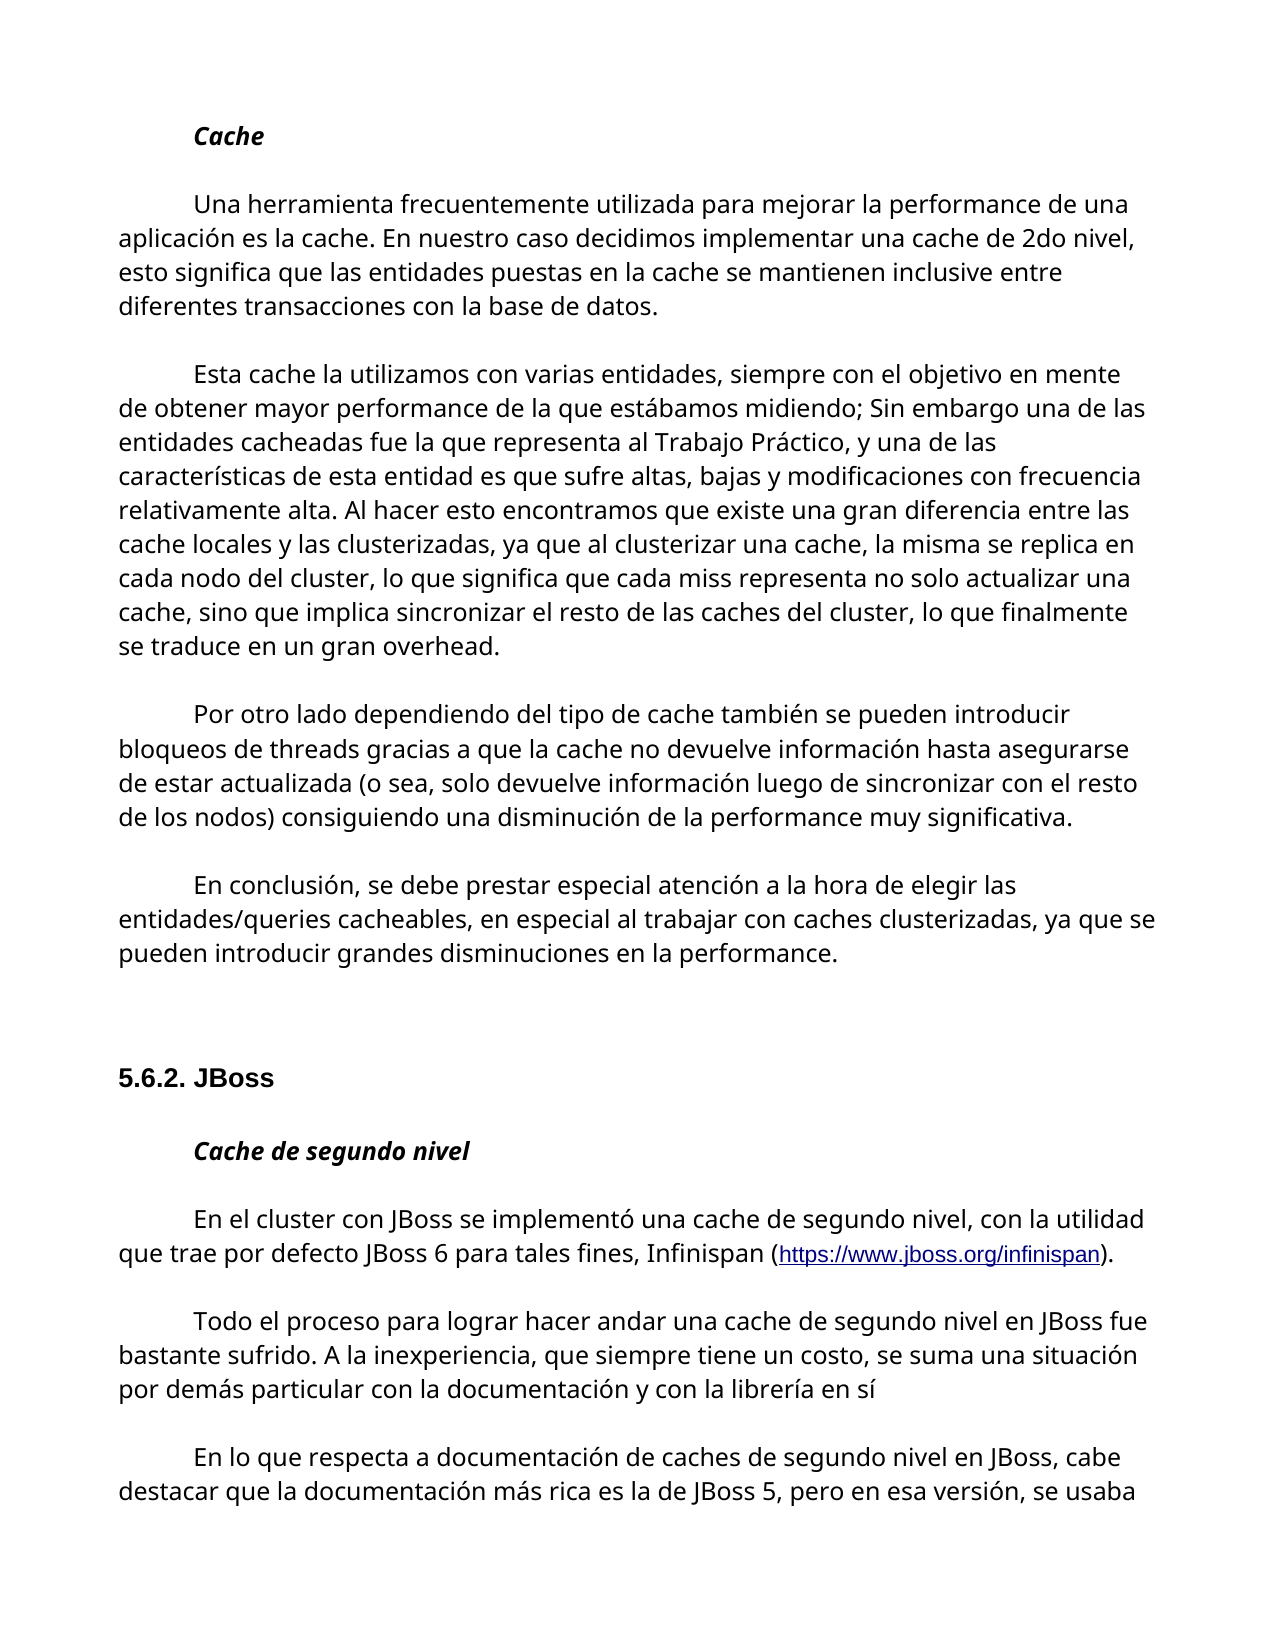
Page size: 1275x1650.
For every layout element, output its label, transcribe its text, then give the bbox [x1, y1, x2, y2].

text En conclusión, se debe prestar especial atención a la hora de elegir las entidades/queries cacheables, en especial al trabajar con caches clusterizadas, ya que se pueden introducir grandes disminuciones en la performance. [118, 867, 1157, 970]
text Todo el proceso para lograr hacer andar una cache de segundo nivel en JBoss fue bastante sufrido. A la inexperiencia, que siempre tiene un costo, se suma una situación por demás particular con la documentación y con la librería en sí [118, 1304, 1157, 1406]
text En lo que respecta a documentación de caches de segundo nivel en JBoss, cabe destacar que la documentación más rica es la de JBoss 5, pero en esa versión, se usaba [118, 1440, 1157, 1508]
text Esta cache la utilizamos con varias entidades, siempre con el objetivo en mente de obtener mayor performance de la que estábamos midiendo; Sin embargo una de las entidades cacheadas fue la que representa al Trabajo Práctico, y una de las características de esta entidad es que sufre altas, bajas y modificaciones con frecuencia relativamente alta. Al hacer esto encontramos que existe una gran diferencia entre las cache locales y las clusterizadas, ya que al clusterizar una cache, la misma se replica en cada nodo del cluster, lo que significa que cada miss representa no solo actualizar una cache, sino que implica sincronizar el resto de las caches del cluster, lo que finalmente se traduce en un gran overhead. [118, 357, 1157, 663]
text Por otro lado dependiendo del tipo de cache también se pueden introducir bloqueos de threads gracias a que la cache no devuelve información hasta asegurarse de estar actualizada (o sea, solo devuelve información luego de sincronizar con el resto de los nodos) consiguiendo una disminución de la performance muy significativa. [118, 697, 1157, 833]
text Una herramienta frecuentemente utilizada para mejorar la performance de una aplicación es la cache. En nuestro caso decidimos implementar una cache de 2do nivel, esto significa que las entidades puestas en la cache se mantienen inclusive entre diferentes transacciones con la base de datos. [118, 186, 1157, 322]
text Cache de segundo nivel [118, 1133, 1157, 1167]
text En el cluster con JBoss se implementó una cache de segundo nivel, con la utilidad que trae por defecto JBoss 6 para tales fines, Infinispan (https://www.jboss.org/infinispan). [118, 1202, 1157, 1270]
text Cache [118, 118, 1157, 152]
subtitle 5.6.2. JBoss [118, 1063, 1157, 1093]
